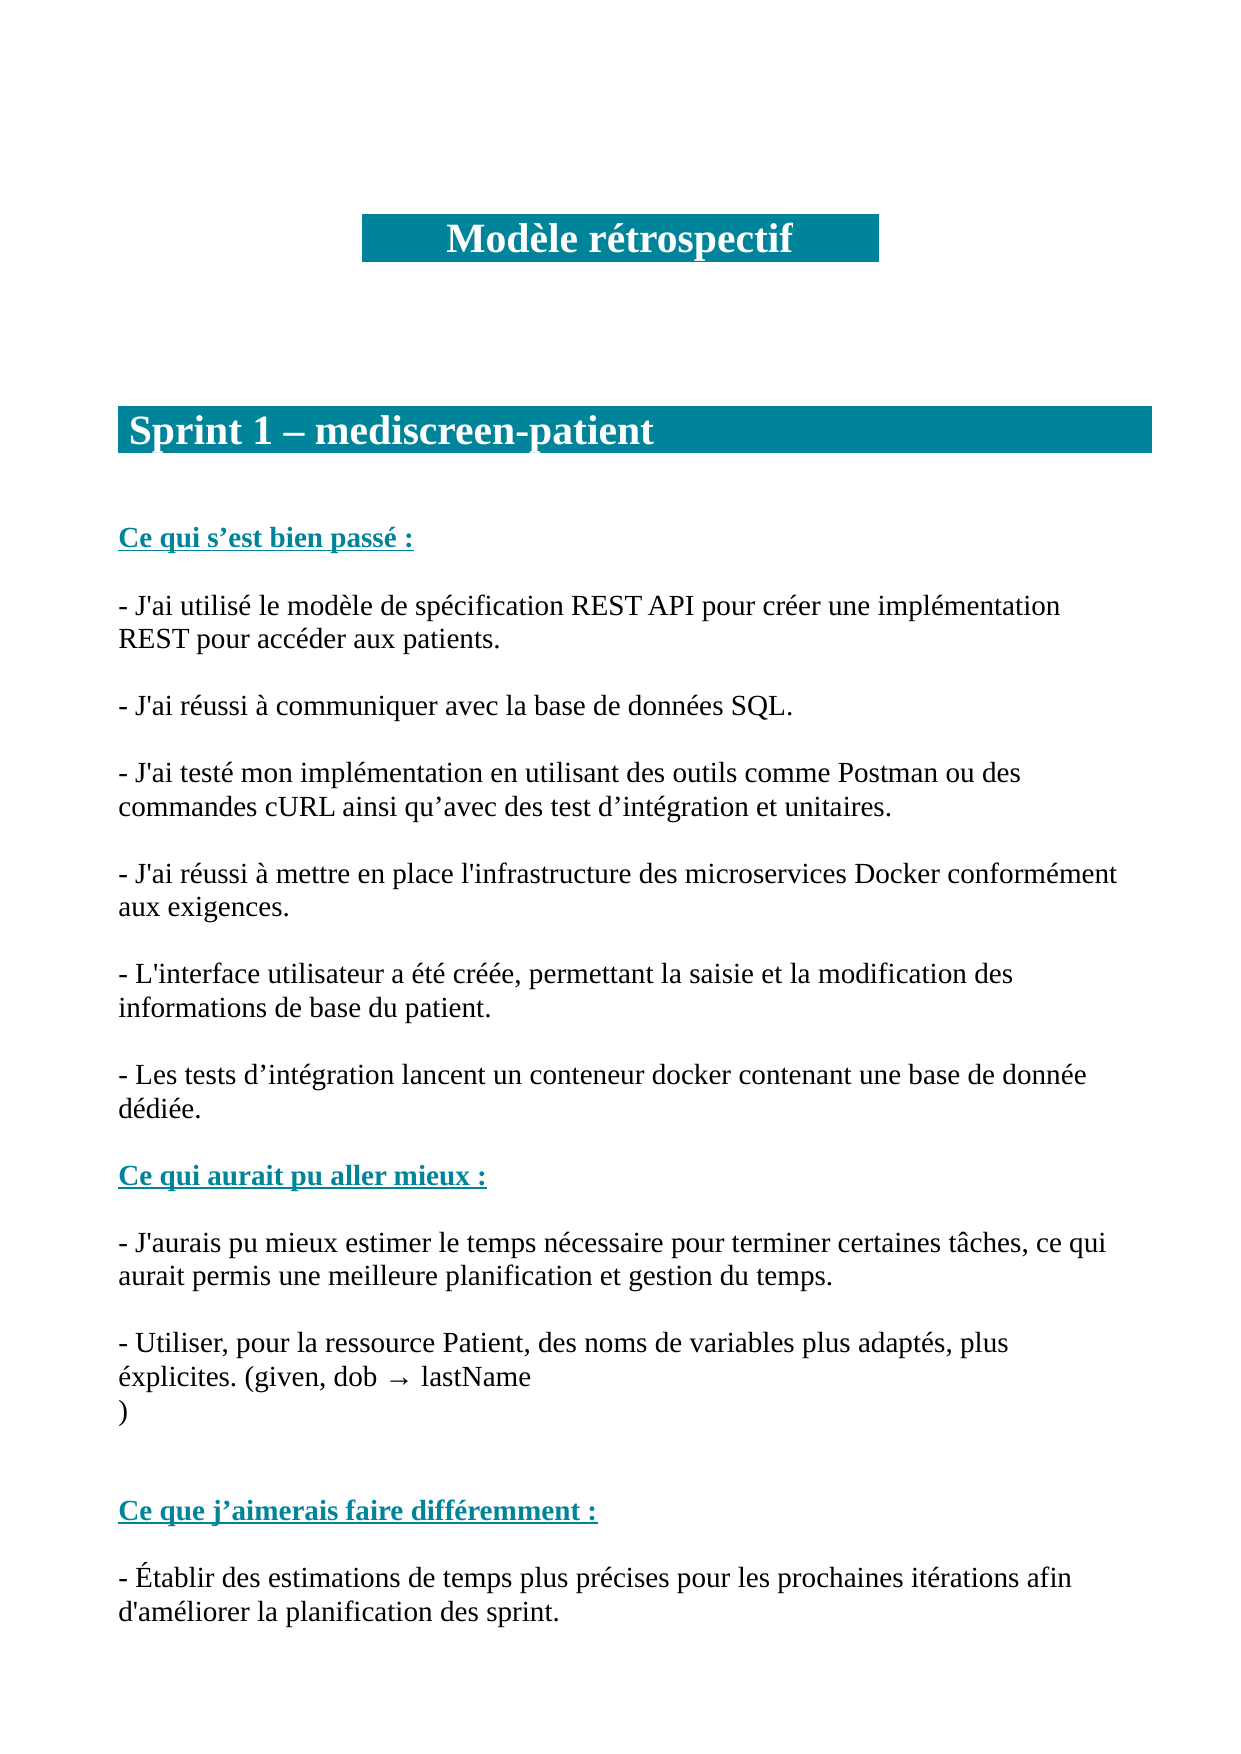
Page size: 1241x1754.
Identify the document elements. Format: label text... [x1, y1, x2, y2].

text - J'aurais pu mieux estimer le temps nécessaire pour terminer certaines tâches, ce qui aurait permis une meilleure planification et gestion du temps. [118, 1225, 1122, 1292]
text Ce qui aurait pu aller mieux : [118, 1158, 1122, 1191]
text - J'ai utilisé le modèle de spécification REST API pour créer une implémentation REST pour accéder aux patients. [118, 588, 1122, 655]
text - L'interface utilisateur a été créée, permettant la saisie et la modification des informations de base du patient. [118, 957, 1122, 1024]
text - J'ai réussi à communiquer avec la base de données SQL. [118, 688, 1122, 722]
text - Utiliser, pour la ressource Patient, des noms de variables plus adaptés, plus éxplicites. (given, dob → lastName [118, 1326, 1122, 1393]
text - J'ai réussi à mettre en place l'infrastructure des microservices Docker conformément aux exigences. [118, 856, 1122, 923]
text - Les tests d’intégration lancent un conteneur docker contenant une base de donnée dédiée. [118, 1057, 1122, 1124]
text Sprint 1 – mediscreen-patient [118, 406, 1122, 453]
text Ce qui s’est bien passé : [118, 521, 1122, 554]
text Modèle rétrospectif [118, 214, 1122, 262]
text - J'ai testé mon implémentation en utilisant des outils comme Postman ou des commandes cURL ainsi qu’avec des test d’intégration et unitaires. [118, 755, 1122, 822]
text - Établir des estimations de temps plus précises pour les prochaines itérations afin d'améliorer la planification des sprint. [118, 1560, 1122, 1627]
text Ce que j’aimerais faire différemment : [118, 1493, 1122, 1527]
text ) [118, 1393, 1122, 1426]
